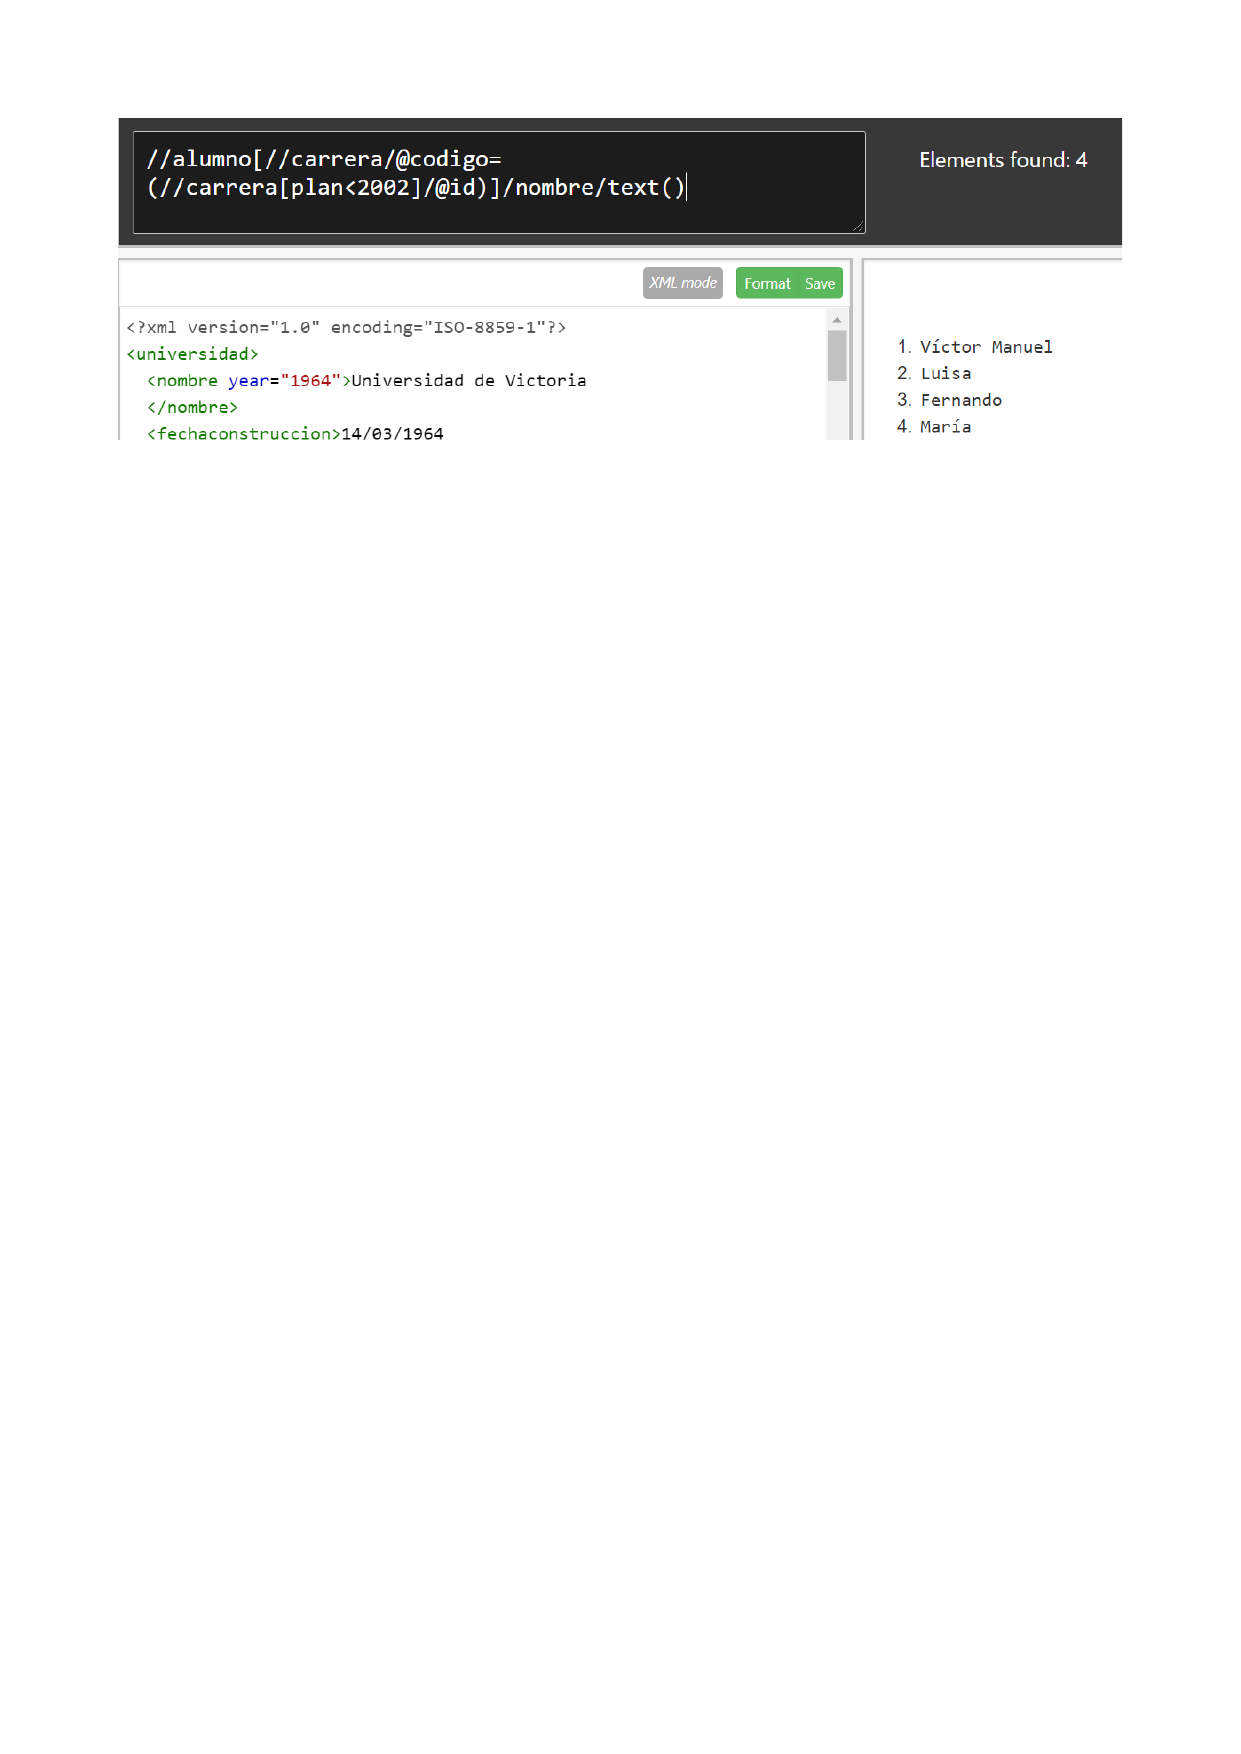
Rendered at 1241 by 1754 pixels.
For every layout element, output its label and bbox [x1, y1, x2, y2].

picture [118, 118, 1123, 440]
